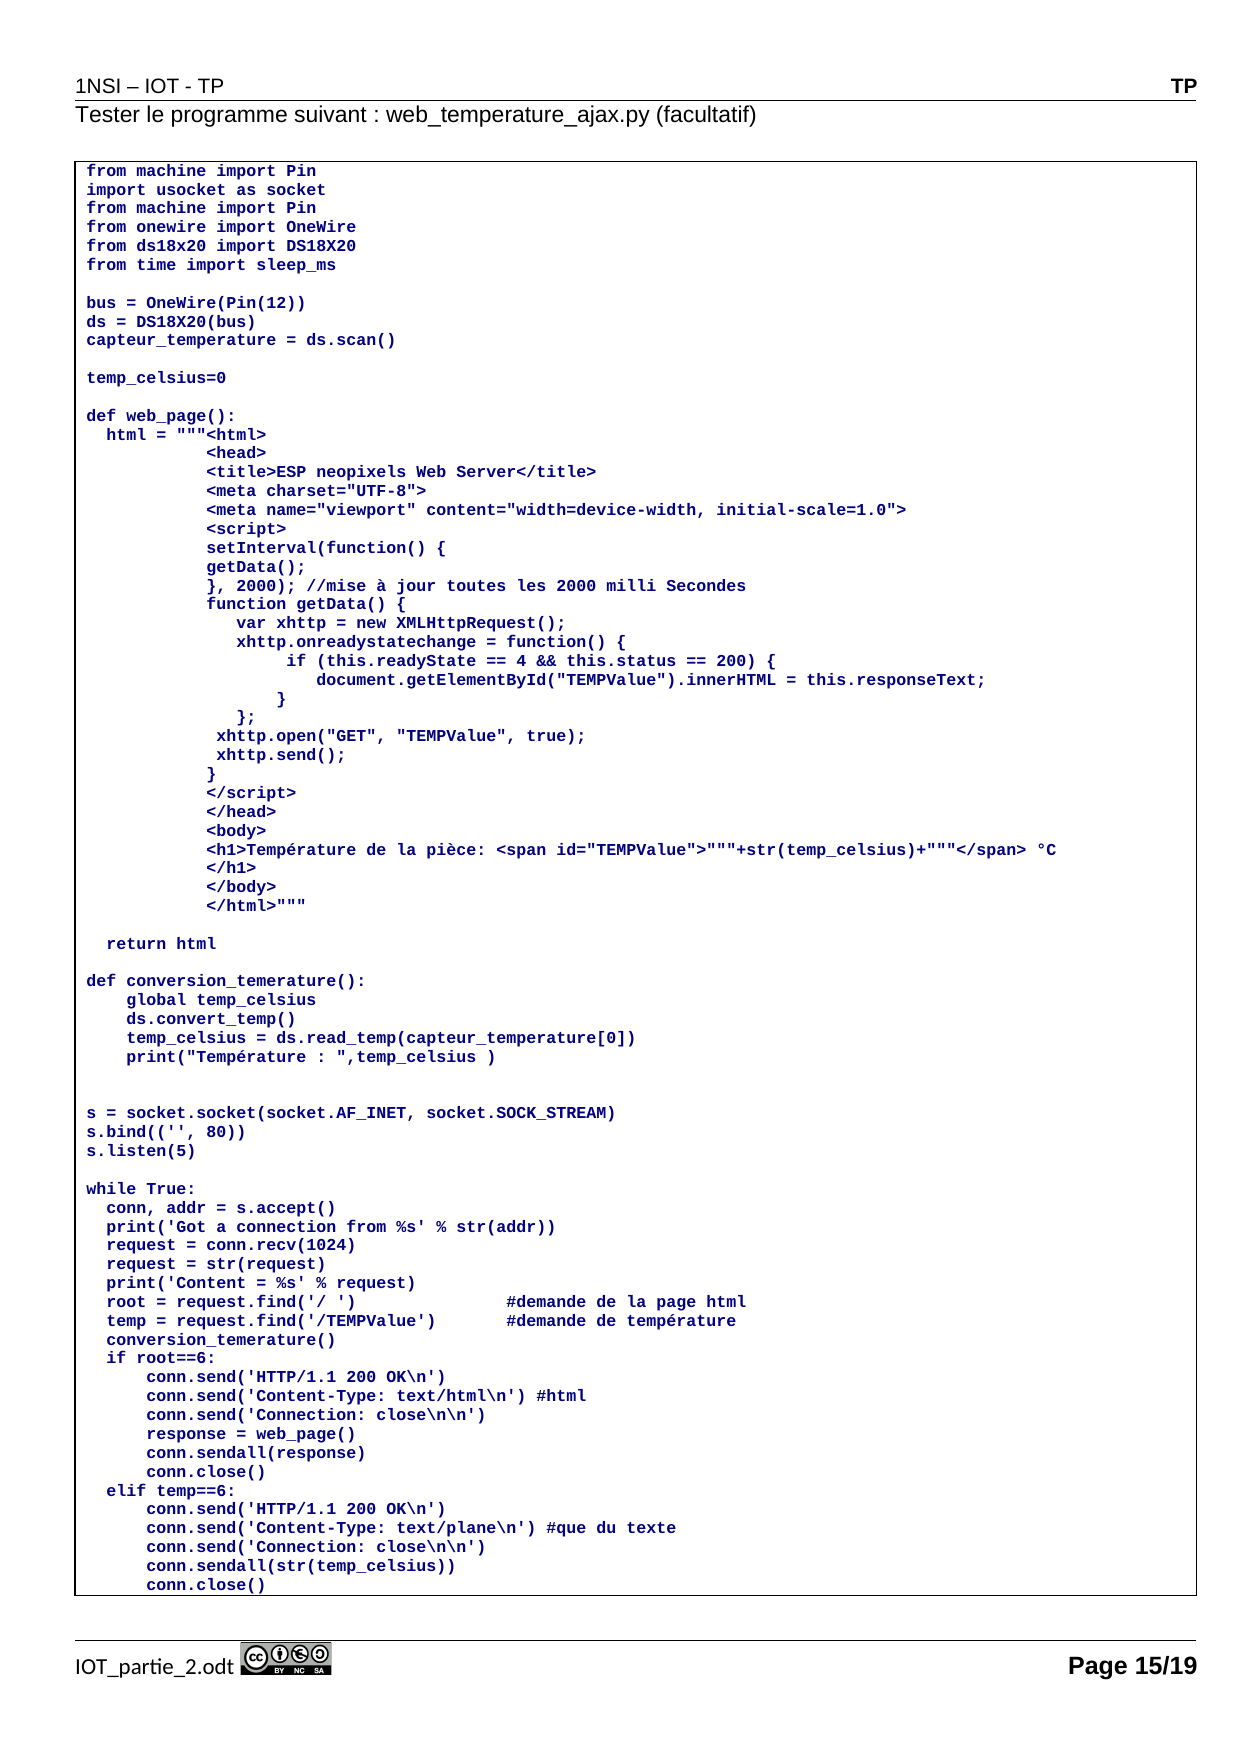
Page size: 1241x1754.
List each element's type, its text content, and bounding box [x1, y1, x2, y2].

text Tester le programme suivant : web_temperature_ajax.py (facultatif) [75, 101, 1196, 127]
picture [240, 1642, 332, 1675]
